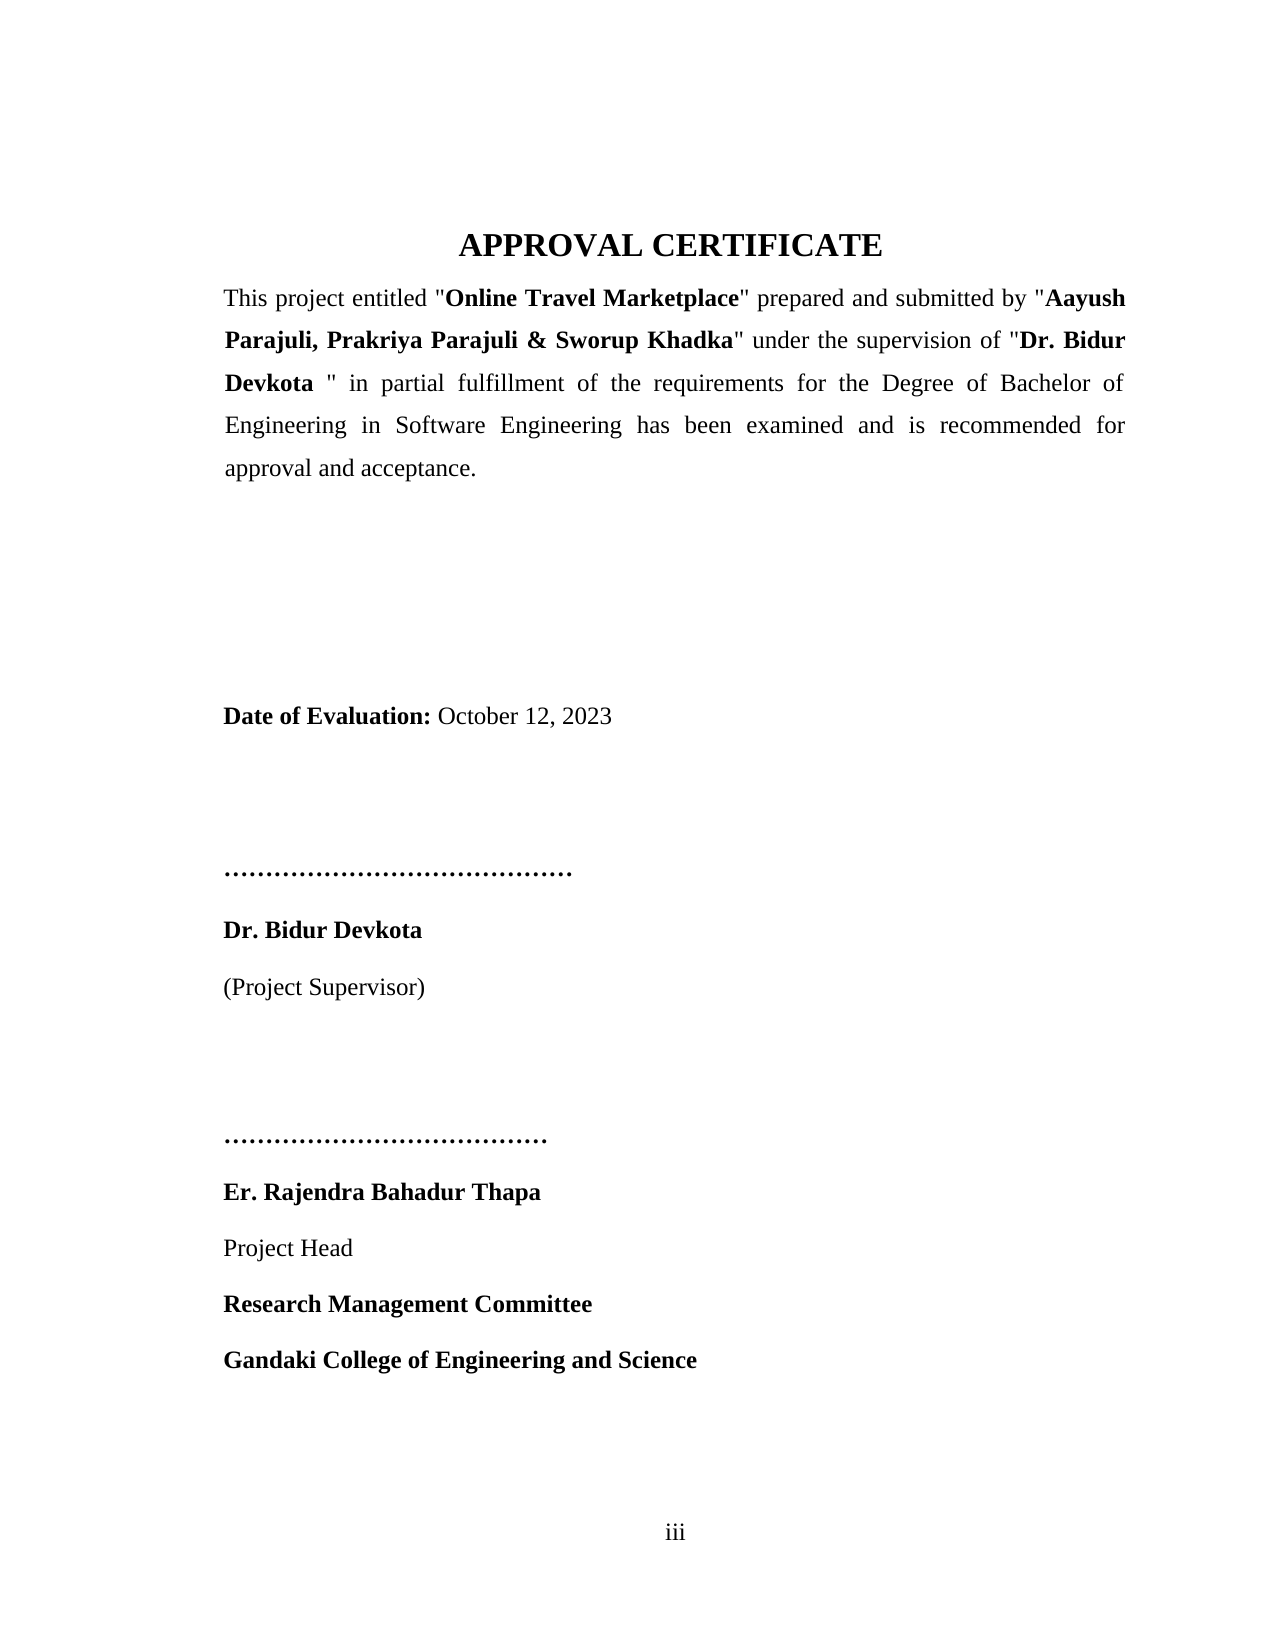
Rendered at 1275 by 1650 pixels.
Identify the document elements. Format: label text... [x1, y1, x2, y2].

subtitle APPROVAL CERTIFICATE [225, 225, 1117, 264]
text ………………………………… [223, 1120, 1126, 1149]
text Research Management Committee [223, 1289, 1126, 1318]
text Date of Evaluation: October 12, 2023 [223, 701, 1126, 730]
text Project Head [223, 1233, 1126, 1262]
text Er. Rajendra Bahadur Thapa [223, 1177, 1126, 1205]
text Dr. Bidur Devkota [223, 915, 1126, 944]
text (Project Supervisor) [223, 972, 1126, 1001]
text Gandaki College of Engineering and Science [223, 1345, 1126, 1374]
text This project entitled "Online Travel Marketplace" prepared and submitted by "Aayush Parajuli, Prakriya Parajuli & Sworup Khadka" under the supervision of "Dr. Bidur Devkota " in partial fulfillment of the requirements for the Degree of Bachelor of Engineering in Software Engineering has been examined and is recommended for approval and acceptance. [223, 283, 1126, 482]
text …………………………………… [223, 853, 1126, 881]
